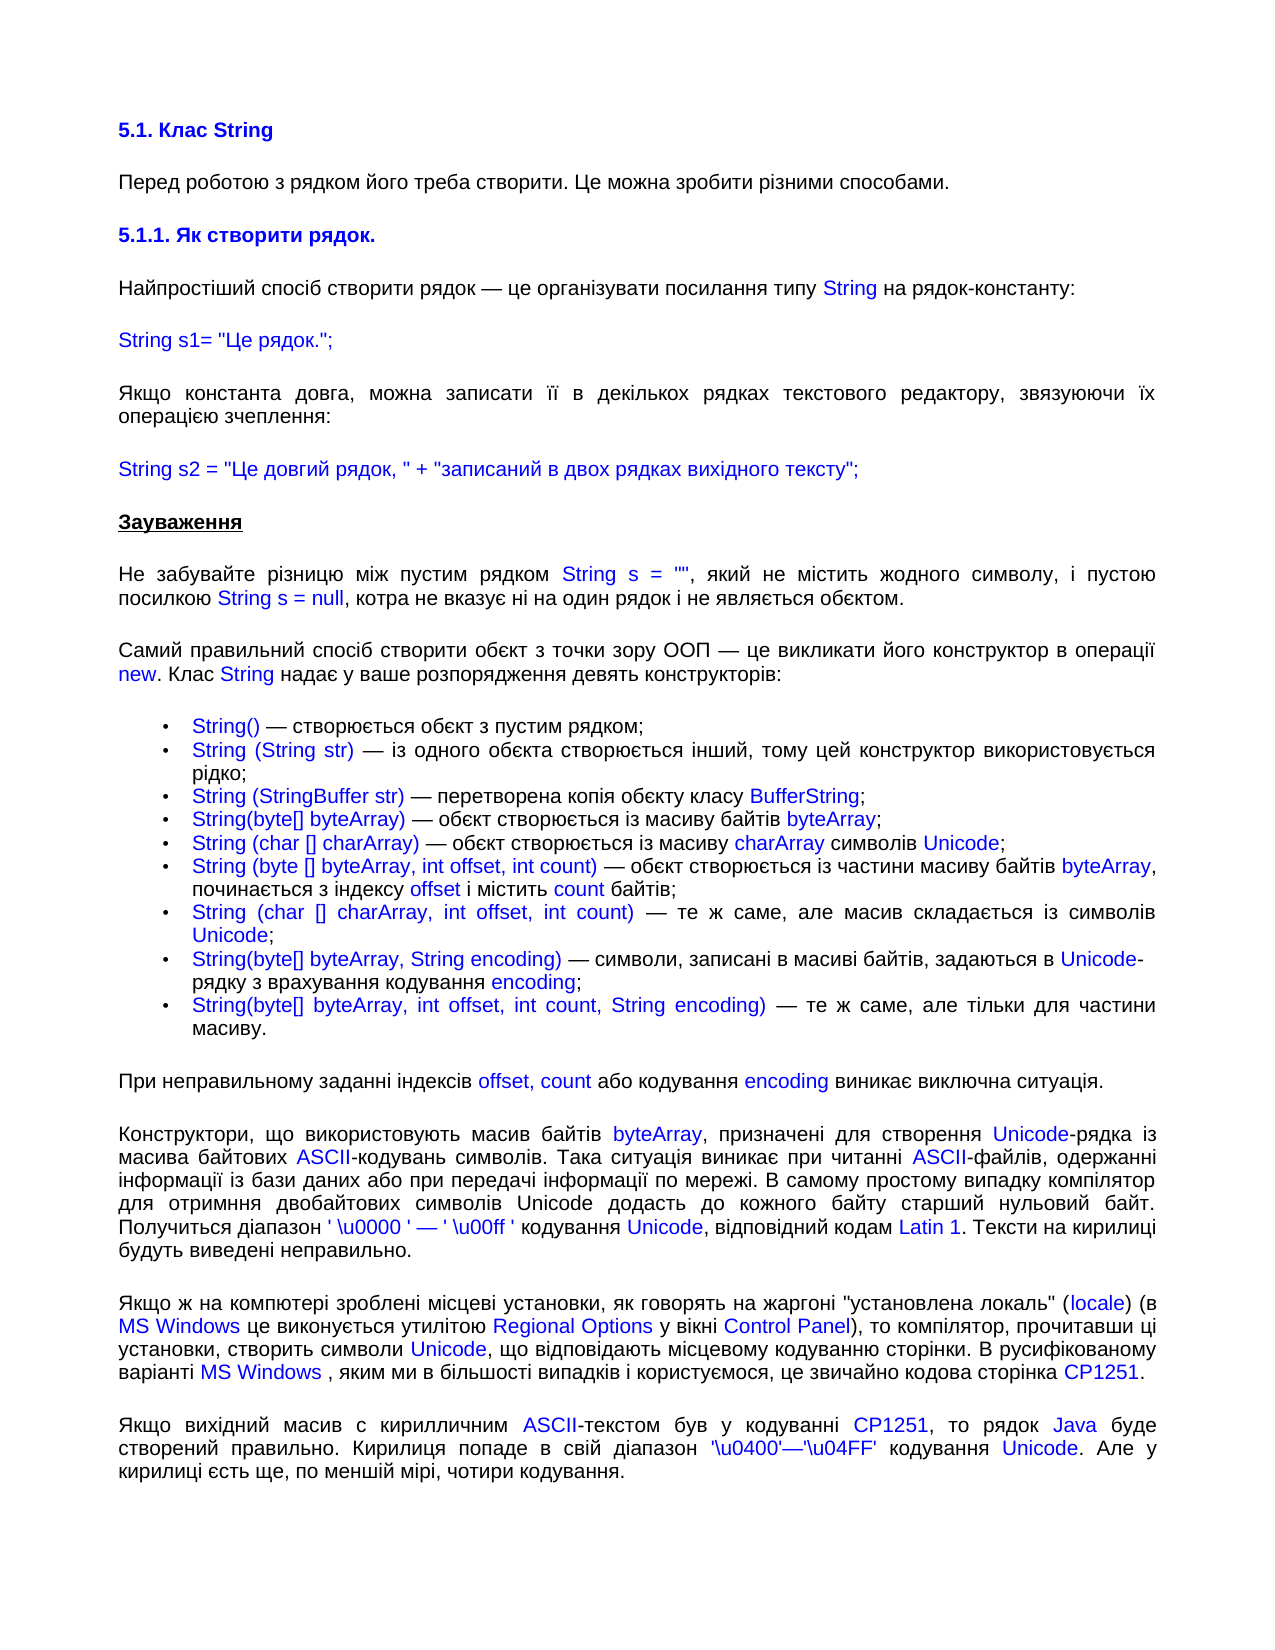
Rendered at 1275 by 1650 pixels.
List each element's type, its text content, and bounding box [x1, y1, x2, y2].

text При неправильному заданні індексів offset, count або кодування encoding виникає виключна ситуація. [118, 1069, 1157, 1093]
text Самий правильний спосіб створити обєкт з точки зору ООП — це викликати його конструктор в операції new. Клас String надає у ваше розпорядження девять конструкторів: [118, 639, 1157, 685]
list String (StringBuffer str) — перетворена копія обєкту класу BufferString; [162, 784, 1157, 808]
list String() — створюється обєкт з пустим рядком; [162, 715, 1157, 738]
list String(byte[] byteArray, int offset, int count, String encoding) — те ж саме, але тільки для частини масиву. [162, 994, 1157, 1040]
text String s1= "Це рядок."; [118, 329, 1157, 352]
text Зауваження [118, 510, 1157, 533]
text Конструктори, що використовують масив байтів byteArray, призначені для створення Unicode-рядка із масива байтових ASCII-кодувань символів. Така ситуація виникає при читанні ASCII-файлів, одержанні інформації із бази даних або при передачі інформації по мережі. В самому простому випадку компілятор для отримння двобайтових символів Unicode додасть до кожного байту старший нульовий байт. Получиться діапазон ' \u0000 ' — ' \u00ff ' кодування Unicode, відповідний кодам Latin 1. Тексти на кирилиці будуть виведені неправильно. [118, 1122, 1157, 1262]
text Якщо константа довга, можна записати її в декількох рядках текстового редактору, звязуюючи їх операцією зчеплення: [118, 382, 1157, 428]
text 5.1. Клас String [118, 118, 1157, 141]
list String (char [] charArray) — обєкт створюється із масиву charArray символів Unicode; [162, 831, 1157, 854]
text String s2 = "Це довгий рядок, " + "записаний в двох рядках вихідного тексту"; [118, 458, 1157, 481]
text Найпростіший спосіб створити рядок — це організувати посилання типу String на рядок-константу: [118, 276, 1157, 299]
text 5.1.1. Як створити рядок. [118, 223, 1157, 247]
text Не забувайте різницю між пустим рядком String s = "", який не містить жодного символу, і пустою посилкою String s = null, котра не вказує ні на один рядок і не являється обєктом. [118, 563, 1157, 609]
list String (char [] charArray, int offset, int count) — те ж саме, але масив складається із символів Unicode; [162, 901, 1157, 947]
text Якщо вихідний масив с кирилличним ASCII-текстом був у кодуванні СР1251, то рядок Java буде створений правильно. Кирилиця попаде в свій діапазон '\u0400'—'\u04FF' кодування Unicode. Але у кирилиці єсть ще, по меншій мірі, чотири кодування. [118, 1413, 1157, 1483]
list String(byte[] byteArray, String encoding) — символи, записані в масиві байтів, задаються в Unicode-рядку з врахування кодування encoding; [162, 947, 1157, 994]
text Перед роботою з рядком його треба створити. Це можна зробити різними способами. [118, 171, 1157, 194]
list String (String str) — із одного обєкта створюється інший, тому цей конструктор використовується рідко; [162, 738, 1157, 784]
text Якщо ж на компютері зроблені місцеві установки, як говорять на жаргоні "установлена локаль" (locale) (в MS Windows це виконується утилітою Regional Options у вікні Control Panel), то компілятор, прочитавши ці установки, створить символи Unicode, що відповідають місцевому кодуванню сторінки. В русифікованому варіанті MS Windows , яким ми в більшості випадків і користуємося, це звичайно кодова сторінка СР1251. [118, 1291, 1157, 1384]
list String(byte[] byteArray) — обєкт створюється із масиву байтів byteArray; [162, 808, 1157, 831]
list String (byte [] byteArray, int offset, int count) — обєкт створюється із частини масиву байтів byteArray, починається з індексу offset і містить count байтів; [162, 854, 1157, 901]
